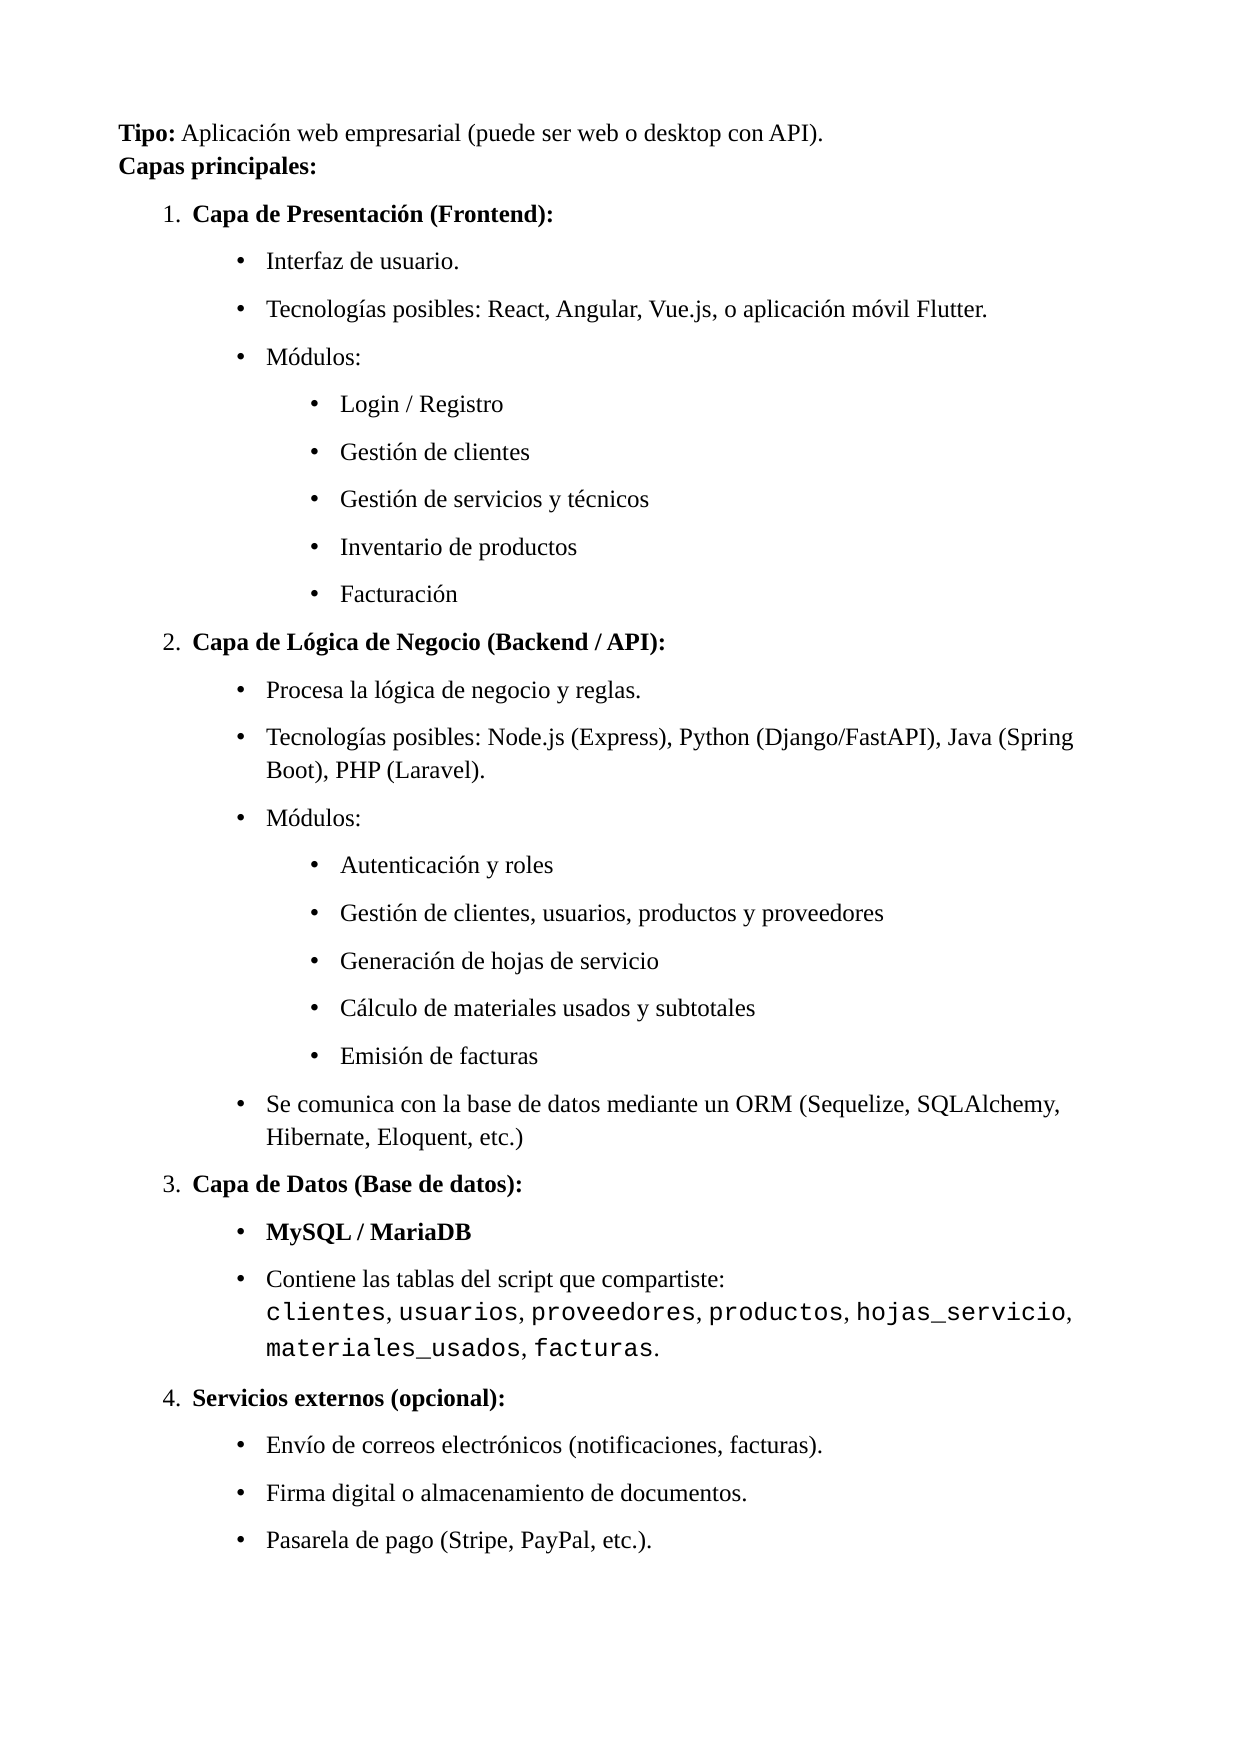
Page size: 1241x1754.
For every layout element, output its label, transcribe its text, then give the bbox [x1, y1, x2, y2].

list Firma digital o almacenamiento de documentos. [236, 1478, 1122, 1507]
list MySQL / MariaDB [236, 1217, 1122, 1246]
list Contiene las tablas del script que compartiste: clientes, usuarios, proveedores, productos, hojas_servicio, materiales_usados, facturas. [236, 1264, 1122, 1363]
list Login / Registro [310, 389, 1122, 418]
list Emisión de facturas [310, 1041, 1122, 1070]
list Generación de hojas de servicio [310, 946, 1122, 974]
list Procesa la lógica de negocio y reglas. [236, 675, 1122, 703]
list Capa de Lógica de Negocio (Backend / API): [162, 627, 1122, 656]
list Tecnologías posibles: React, Angular, Vue.js, o aplicación móvil Flutter. [236, 294, 1122, 323]
list Facturación [310, 579, 1122, 608]
list Módulos: [236, 803, 1122, 832]
list Interfaz de usuario. [236, 246, 1122, 275]
list Capa de Presentación (Frontend): [162, 199, 1122, 227]
list Se comunica con la base de datos mediante un ORM (Sequelize, SQLAlchemy, Hibernate, Eloquent, etc.) [236, 1089, 1122, 1150]
list Pasarela de pago (Stripe, PayPal, etc.). [236, 1525, 1122, 1554]
list Capa de Datos (Base de datos): [162, 1169, 1122, 1198]
list Servicios externos (opcional): [162, 1383, 1122, 1411]
list Tecnologías posibles: Node.js (Express), Python (Django/FastAPI), Java (Spring Boot), PHP (Laravel). [236, 722, 1122, 784]
list Gestión de servicios y técnicos [310, 484, 1122, 513]
list Módulos: [236, 342, 1122, 370]
list Gestión de clientes [310, 437, 1122, 466]
list Gestión de clientes, usuarios, productos y proveedores [310, 898, 1122, 927]
list Autenticación y roles [310, 851, 1122, 879]
list Cálculo de materiales usados y subtotales [310, 993, 1122, 1022]
text Tipo: Aplicación web empresarial (puede ser web o desktop con API). Capas principales: [118, 118, 1122, 180]
list Inventario de productos [310, 532, 1122, 561]
list Envío de correos electrónicos (notificaciones, facturas). [236, 1430, 1122, 1459]
